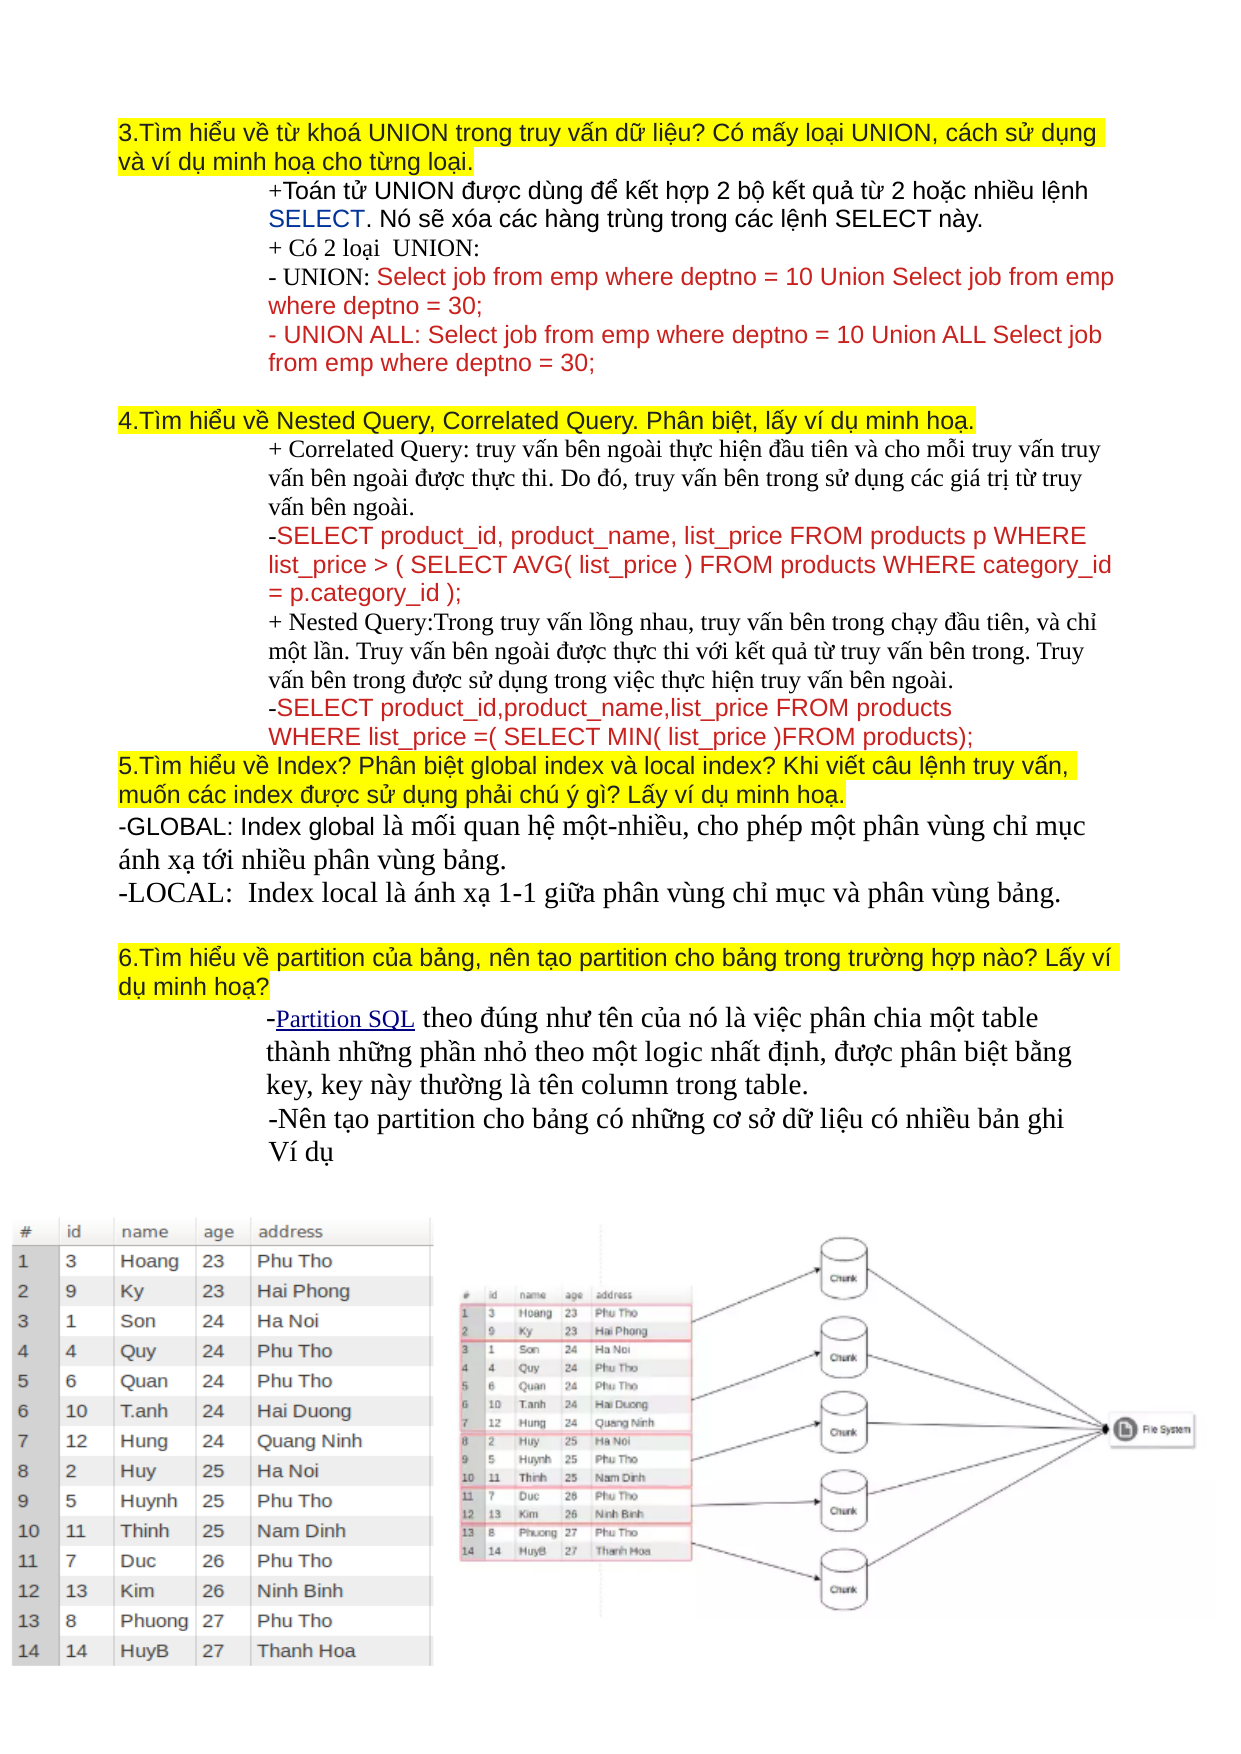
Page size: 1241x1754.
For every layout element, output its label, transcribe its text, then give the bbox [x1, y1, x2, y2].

list - UNION: Select job from emp where deptno = 10 Union Select job from emp where deptno = 30; [268, 262, 1122, 319]
list 3.Tìm hiểu về từ khoá UNION trong truy vấn dữ liệu? Có mấy loại UNION, cách sử dụng và ví dụ minh hoạ cho từng loại. [118, 118, 1122, 176]
picture [4, 1215, 435, 1671]
list -SELECT product_id, product_name, list_price FROM products p WHERE list_price > ( SELECT AVG( list_price ) FROM products WHERE category_id = p.category_id ); [268, 521, 1122, 607]
list +Toán tử UNION được dùng để kết hợp 2 bộ kết quả từ 2 hoặc nhiều lệnh SELECT. Nó sẽ xóa các hàng trùng trong các lệnh SELECT này. [268, 176, 1122, 233]
picture [447, 1219, 1224, 1637]
list + Nested Query:Trong truy vấn lồng nhau, truy vấn bên trong chạy đầu tiên, và chỉ một lần. Truy vấn bên ngoài được thực thi với kết quả từ truy vấn bên trong. Truy vấn bên trong được sử dụng trong việc thực hiện truy vấn bên ngoài. [268, 607, 1122, 693]
list + Correlated Query: truy vấn bên ngoài thực hiện đầu tiên và cho mỗi truy vấn truy vấn bên ngoài được thực thi. Do đó, truy vấn bên trong sử dụng các giá trị từ truy vấn bên ngoài. [268, 434, 1122, 521]
list 6.Tìm hiểu về partition của bảng, nên tạo partition cho bảng trong trường hợp nào? Lấy ví dụ minh hoạ? [118, 943, 1122, 1000]
list WHERE list_price =( SELECT MIN( list_price )FROM products); [268, 722, 1122, 751]
list Ví dụ [268, 1134, 1122, 1168]
list -GLOBAL: Index global là mối quan hệ một-nhiều, cho phép một phân vùng chỉ mục ánh xạ tới nhiều phân vùng bảng. [118, 808, 1122, 876]
list + Có 2 loại UNION: [268, 233, 1122, 262]
list 5.Tìm hiểu về Index? Phân biệt global index và local index? Khi viết câu lệnh truy vấn, muốn các index được sử dụng phải chú ý gì? Lấy ví dụ minh hoạ. [118, 751, 1122, 808]
list - UNION ALL: Select job from emp where deptno = 10 Union ALL Select job from emp where deptno = 30; [268, 319, 1122, 377]
list -LOCAL: Index local là ánh xạ 1-1 giữa phân vùng chỉ mục và phân vùng bảng. [118, 876, 1122, 909]
list -Nên tạo partition cho bảng có những cơ sở dữ liệu có nhiều bản ghi [268, 1101, 1122, 1134]
list -Partition SQL theo đúng như tên của nó là việc phân chia một table thành những phần nhỏ theo một logic nhất định, được phân biệt bằng key, key này thường là tên column trong table. [118, 1000, 1122, 1101]
list -SELECT product_id,product_name,list_price FROM products [268, 693, 1122, 722]
list 4.Tìm hiểu về Nested Query, Correlated Query. Phân biệt, lấy ví dụ minh hoạ. [118, 406, 1122, 434]
